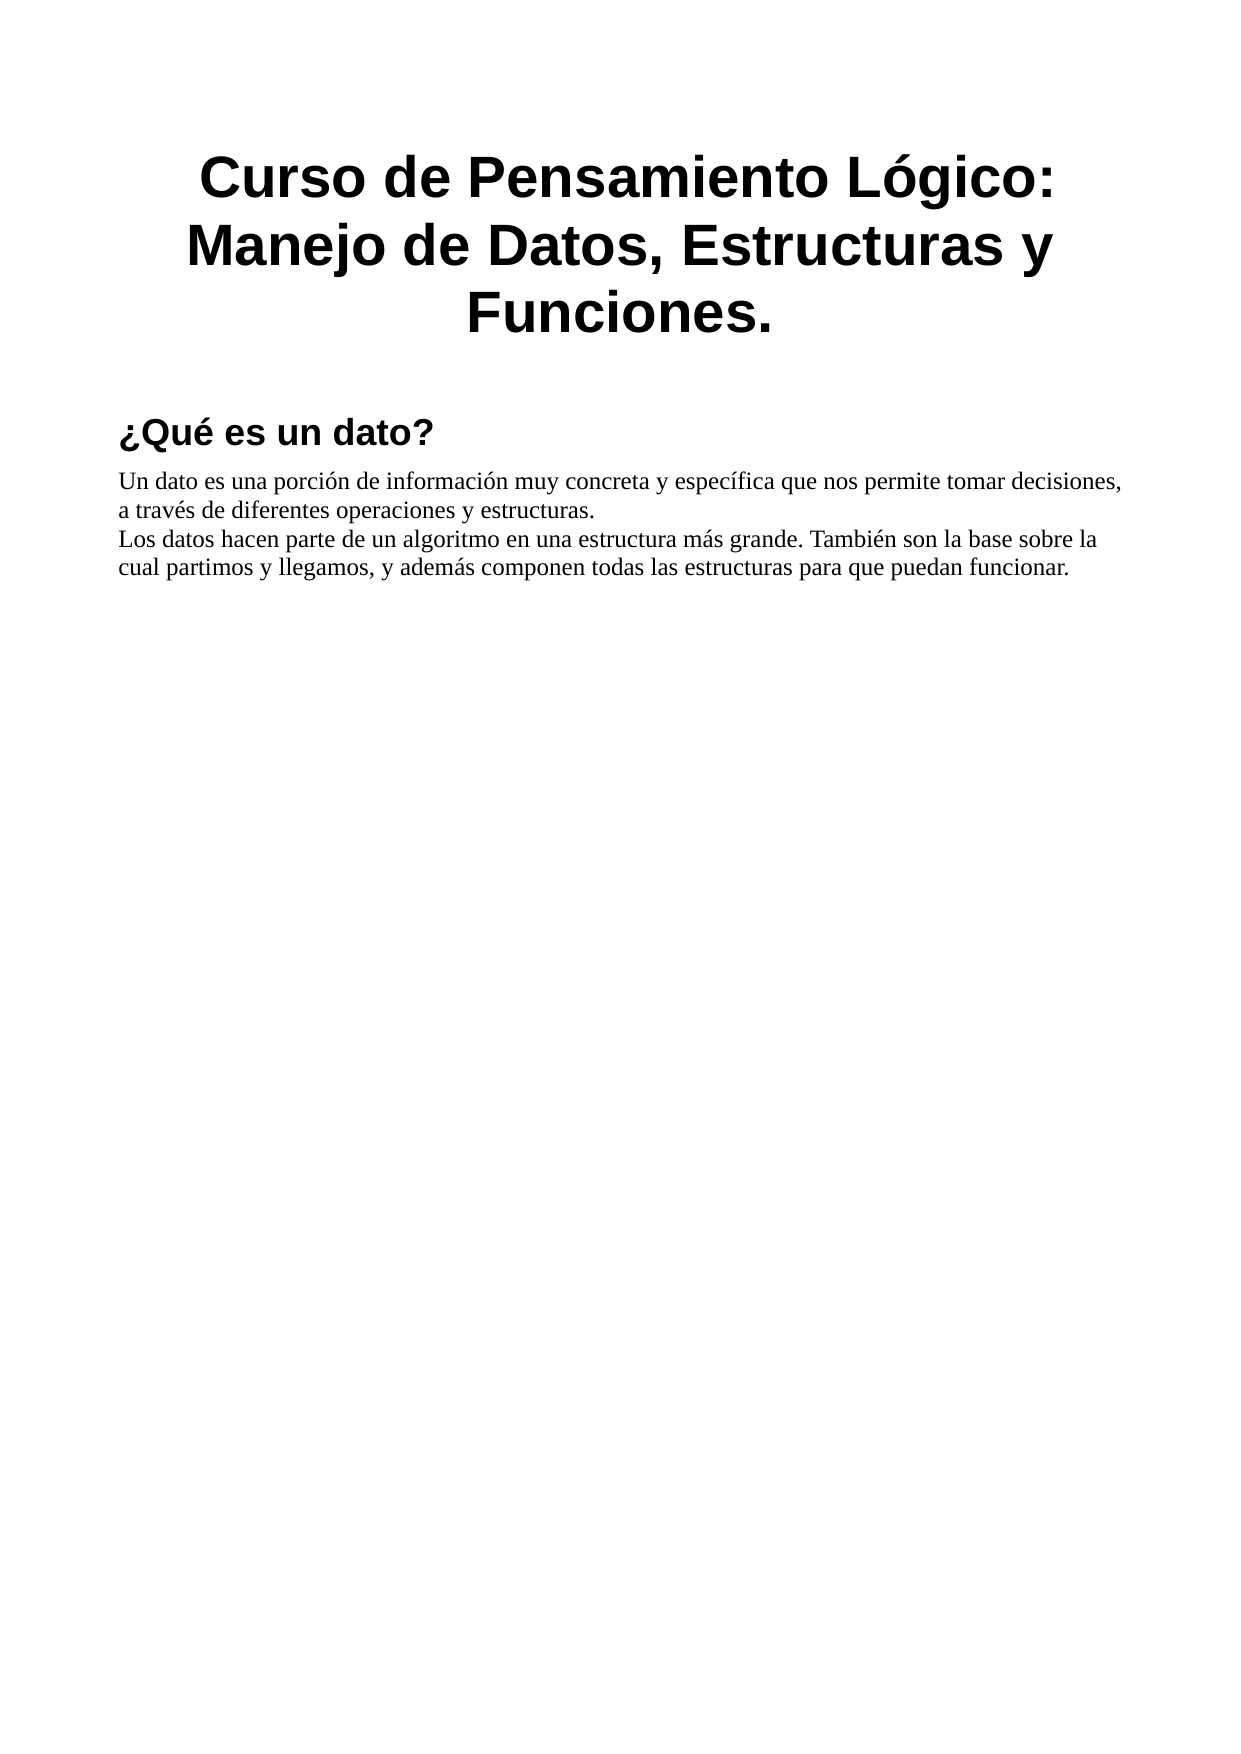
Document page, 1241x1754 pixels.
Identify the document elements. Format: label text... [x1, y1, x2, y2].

text Los datos hacen parte de un algoritmo en una estructura más grande. También son la base sobre la cual partimos y llegamos, y además componen todas las estructuras para que puedan funcionar. [118, 524, 1122, 581]
text Un dato es una porción de información muy concreta y específica que nos permite tomar decisiones, a través de diferentes operaciones y estructuras. [118, 466, 1122, 524]
title Curso de Pensamiento Lógico: Manejo de Datos, Estructuras y Funciones. [118, 143, 1122, 344]
subtitle ¿Qué es un dato? [118, 411, 1122, 454]
